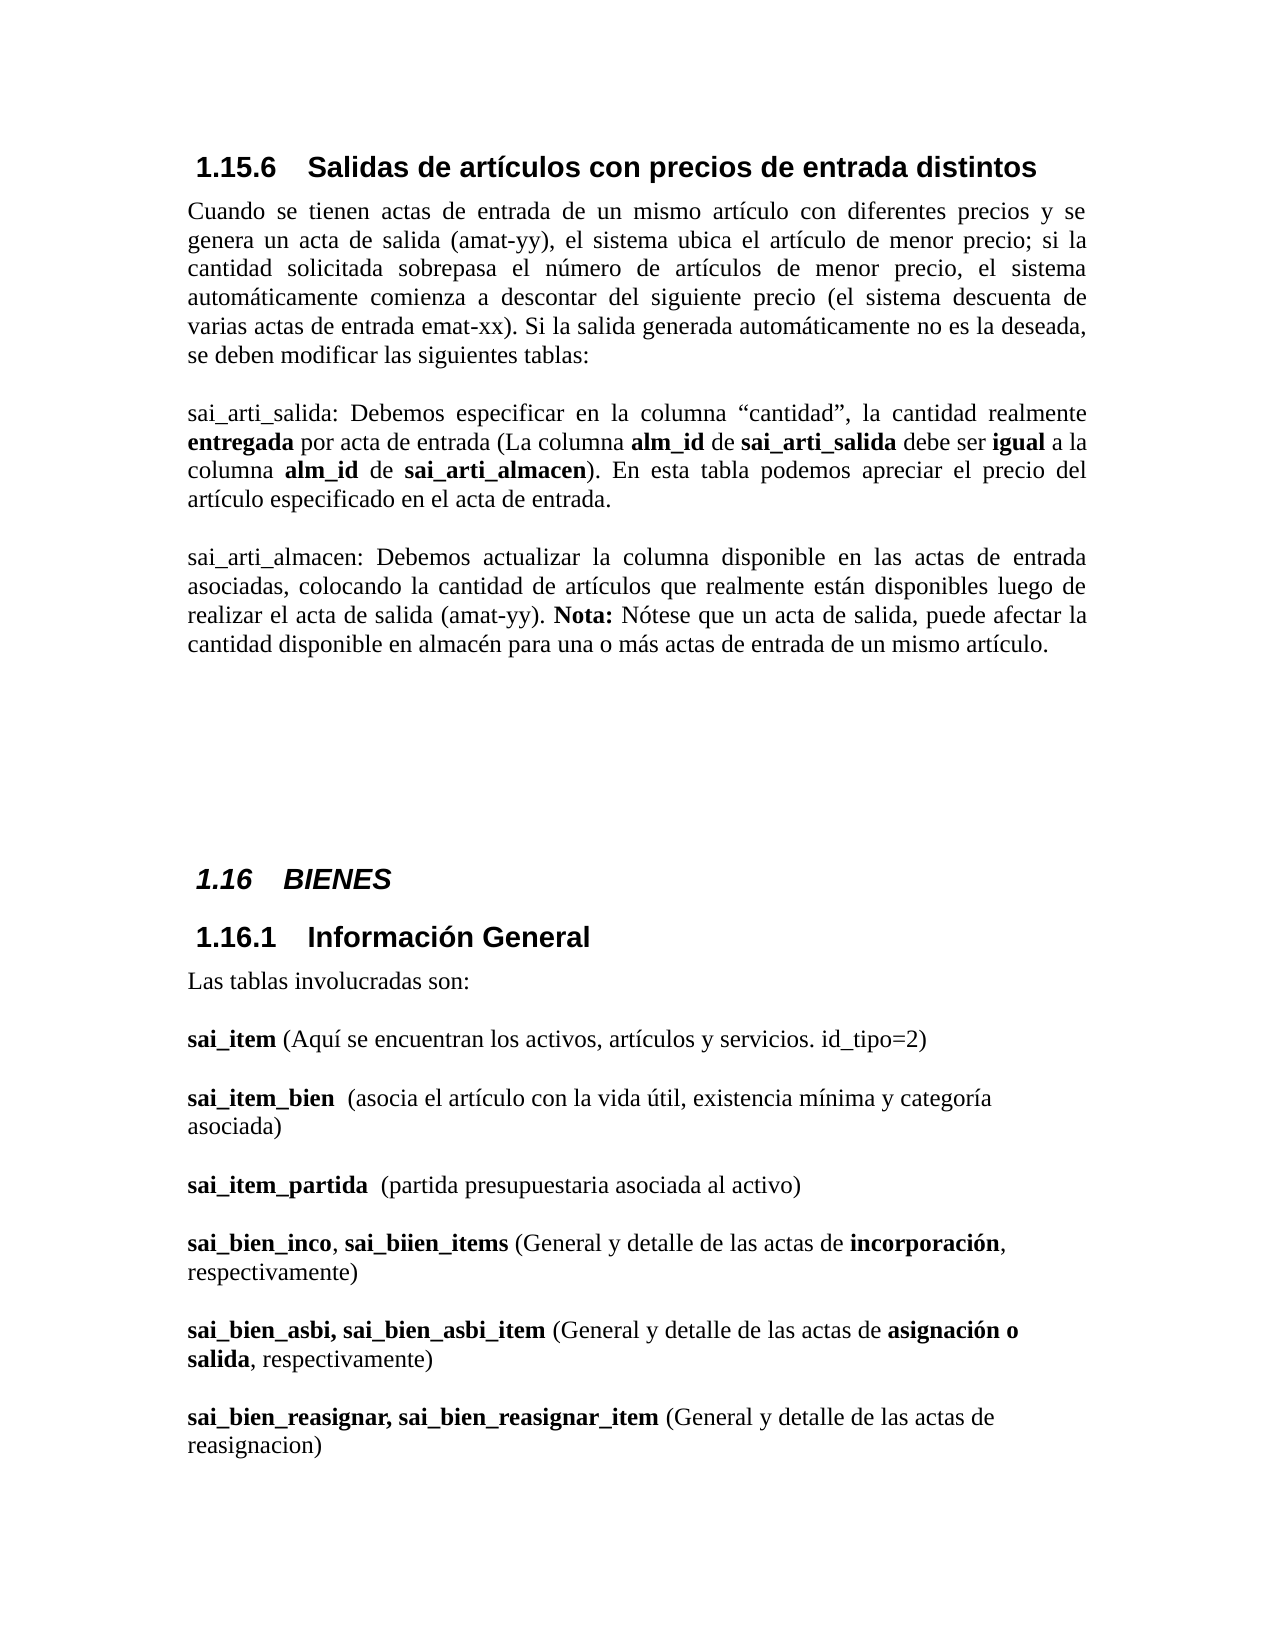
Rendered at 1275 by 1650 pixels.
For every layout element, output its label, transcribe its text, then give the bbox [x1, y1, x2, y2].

text sai_item (Aquí se encuentran los activos, artículos y servicios. id_tipo=2) [187, 1024, 1087, 1053]
text sai_arti_almacen: Debemos actualizar la columna disponible en las actas de entrada asociadas, colocando la cantidad de artículos que realmente están disponibles luego de realizar el acta de salida (amat-yy). Nota: Nótese que un acta de salida, puede afectar la cantidad disponible en almacén para una o más actas de entrada de un mismo artículo. [187, 542, 1087, 657]
text sai_bien_asbi, sai_bien_asbi_item (General y detalle de las actas de asignación o salida, respectivamente) [187, 1315, 1087, 1372]
text sai_item_bien (asocia el artículo con la vida útil, existencia mínima y categoría asociada) [187, 1083, 1087, 1140]
text Las tablas involucradas son: [187, 966, 1087, 995]
text sai_bien_reasignar, sai_bien_reasignar_item (General y detalle de las actas de reasignacion) [187, 1402, 1087, 1459]
text sai_item_partida (partida presupuestaria asociada al activo) [187, 1170, 1087, 1198]
text Cuando se tienen actas de entrada de un mismo artículo con diferentes precios y se genera un acta de salida (amat-yy), el sistema ubica el artículo de menor precio; si la cantidad solicitada sobrepasa el número de artículos de menor precio, el sistema automáticamente comienza a descontar del siguiente precio (el sistema descuenta de varias actas de entrada emat-xx). Si la salida generada automáticamente no es la deseada, se deben modificar las siguientes tablas: [187, 196, 1087, 368]
subtitle Información General [187, 920, 1087, 954]
subtitle Salidas de artículos con precios de entrada distintos [187, 150, 1087, 183]
text sai_bien_inco, sai_biien_items (General y detalle de las actas de incorporación, respectivamente) [187, 1228, 1087, 1285]
subtitle BIENES [187, 862, 1087, 895]
text sai_arti_salida: Debemos especificar en la columna “cantidad”, la cantidad realmente entregada por acta de entrada (La columna alm_id de sai_arti_salida debe ser igual a la columna alm_id de sai_arti_almacen). En esta tabla podemos apreciar el precio del artículo especificado en el acta de entrada. [187, 398, 1087, 513]
